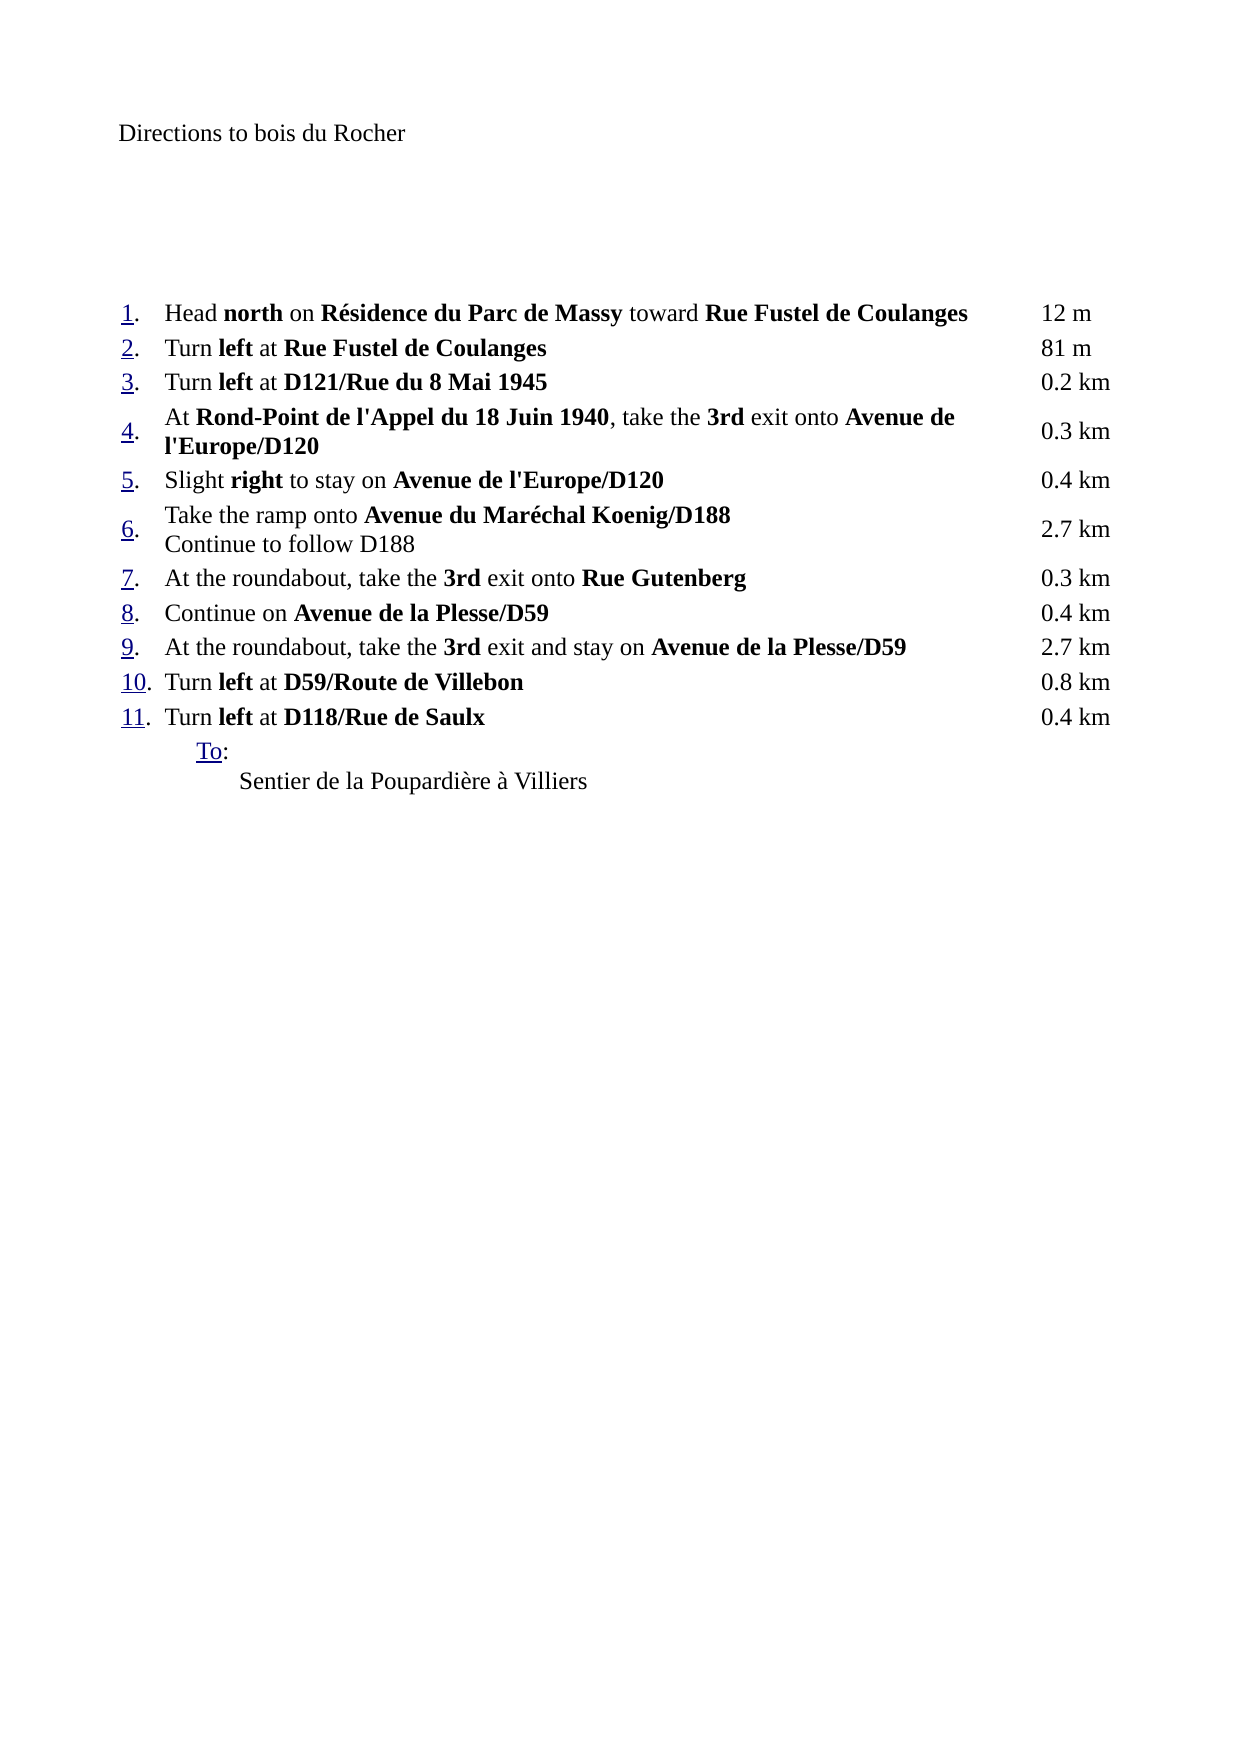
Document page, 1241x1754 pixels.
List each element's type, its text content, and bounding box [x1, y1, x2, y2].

table_header 12 m [1038, 295, 1122, 330]
table_cell At Rond-Point de l'Appel du 18 Juin 1940, take the 3rd exit onto Avenue de l'Europe/D120 [161, 399, 1038, 462]
table_cell Turn left at D118/Rue de Saulx [161, 699, 1038, 733]
table_cell 11. [118, 699, 161, 733]
table_cell 2. [118, 330, 161, 364]
table_cell At the roundabout, take the 3rd exit onto Rue Gutenberg [161, 560, 1038, 595]
table_cell Slight right to stay on Avenue de l'Europe/D120 [161, 463, 1038, 497]
table_header 1. [118, 295, 161, 330]
table_header Head north on Résidence du Parc de Massy toward Rue Fustel de Coulanges [161, 295, 1038, 330]
table_cell 10. [118, 664, 161, 699]
table_cell At the roundabout, take the 3rd exit and stay on Avenue de la Plesse/D59 [161, 630, 1038, 664]
table_cell Turn left at Rue Fustel de Coulanges [161, 330, 1038, 364]
table_cell 0.4 km [1038, 595, 1122, 629]
table_cell 0.4 km [1038, 463, 1122, 497]
table_cell 0.2 km [1038, 365, 1122, 399]
table_cell 0.3 km [1038, 399, 1122, 462]
table_cell 3. [118, 365, 161, 399]
table_cell 8. [118, 595, 161, 629]
table_cell 5. [118, 463, 161, 497]
table_cell Continue on Avenue de la Plesse/D59 [161, 595, 1038, 629]
table_cell 0.4 km [1038, 699, 1122, 733]
table_cell 81 m [1038, 330, 1122, 364]
table_cell 4. [118, 399, 161, 462]
table_cell Take the ramp onto Avenue du Maréchal Koenig/D188 Continue to follow D188 [161, 497, 1038, 560]
table_cell Turn left at D121/Rue du 8 Mai 1945 [161, 365, 1038, 399]
table_cell 0.8 km [1038, 664, 1122, 699]
table_header To: [118, 733, 236, 798]
table_cell Turn left at D59/Route de Villebon [161, 664, 1038, 699]
table_cell 2.7 km [1038, 630, 1122, 664]
text Directions to bois du Rocher [118, 118, 1122, 147]
table_cell 7. [118, 560, 161, 595]
table_cell 6. [118, 497, 161, 560]
table_cell 0.3 km [1038, 560, 1122, 595]
table_cell 2.7 km [1038, 497, 1122, 560]
table_cell 9. [118, 630, 161, 664]
table_header Sentier de la Poupardière à Villiers [236, 733, 604, 798]
